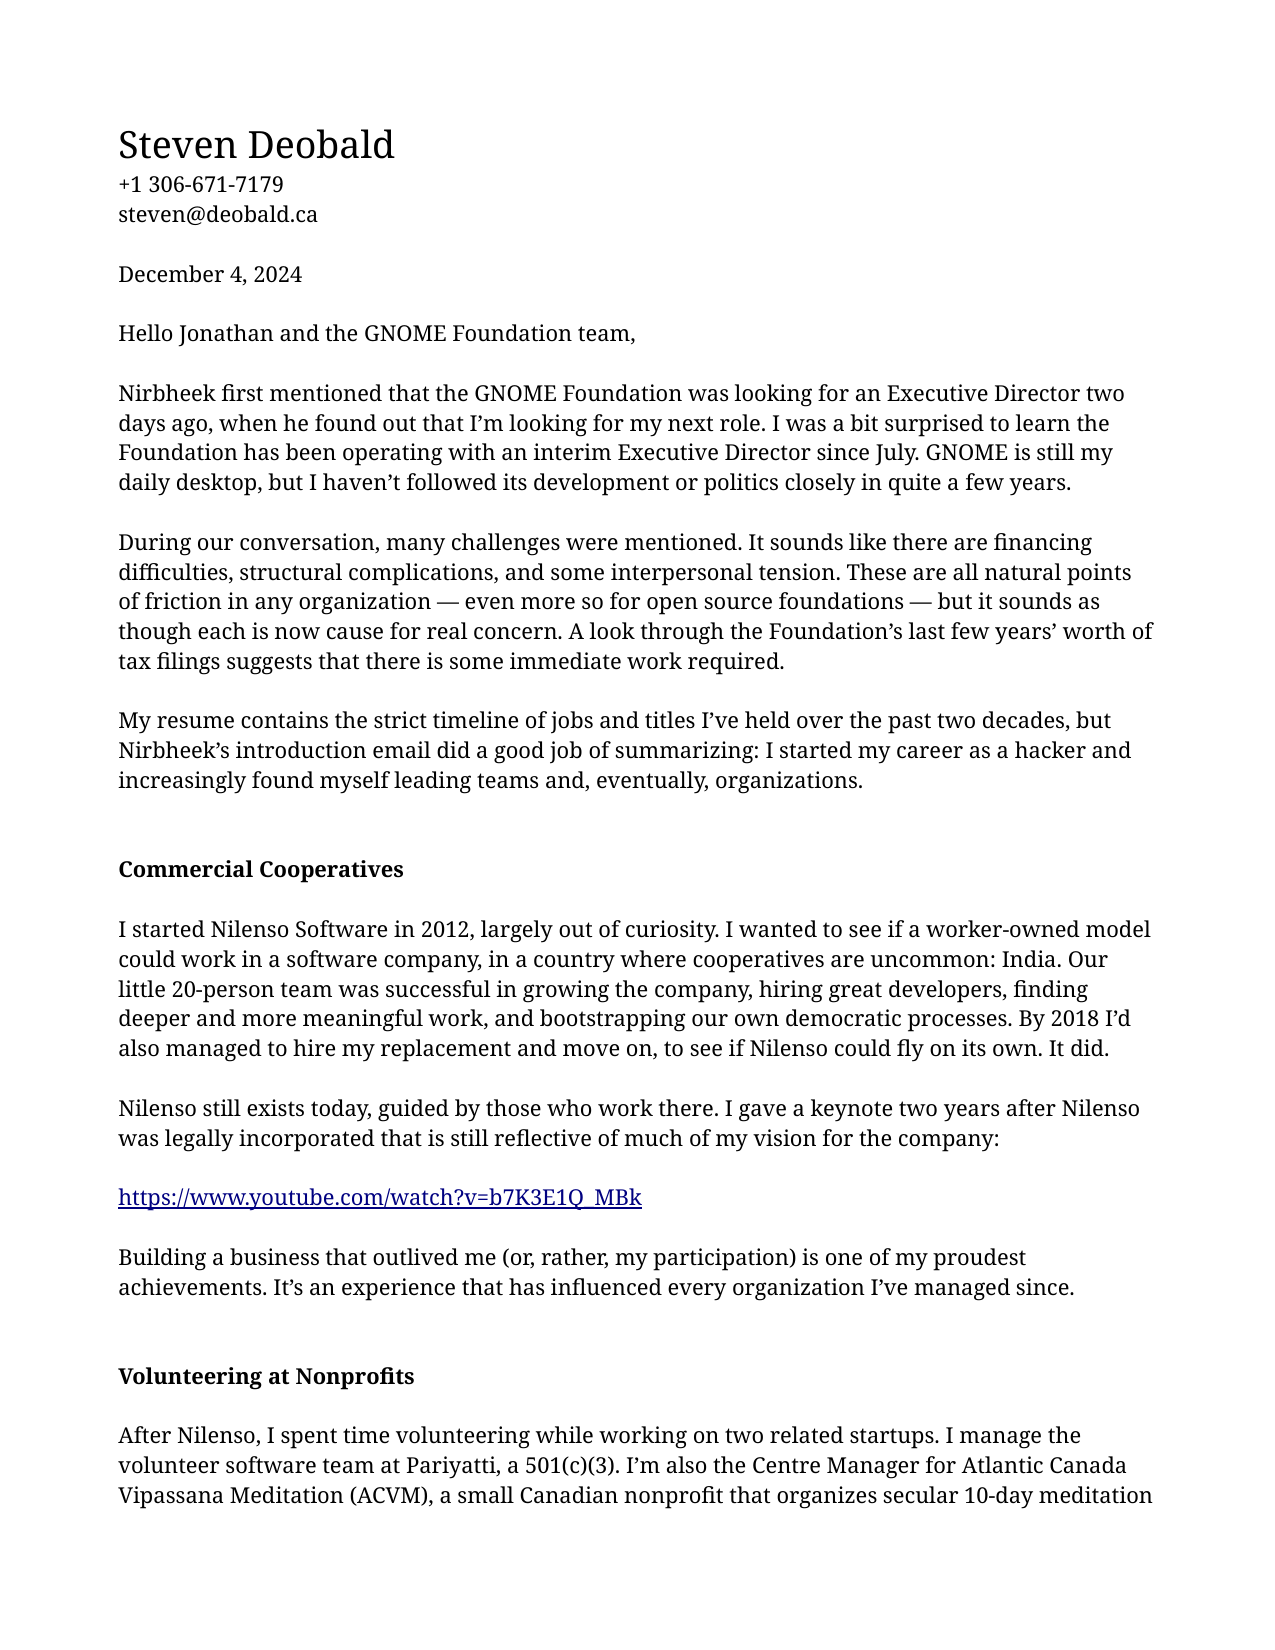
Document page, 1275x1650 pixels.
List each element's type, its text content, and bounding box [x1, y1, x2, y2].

text I started Nilenso Software in 2012, largely out of curiosity. I wanted to see if a worker-owned model could work in a software company, in a country where cooperatives are uncommon: India. Our little 20-person team was successful in growing the company, hiring great developers, finding deeper and more meaningful work, and bootstrapping our own democratic processes. By 2018 I’d also managed to hire my replacement and move on, to see if Nilenso could fly on its own. It did. [118, 914, 1157, 1063]
text December 4, 2024 [118, 258, 1157, 288]
text https://www.youtube.com/watch?v=b7K3E1Q_MBk [118, 1182, 1157, 1212]
text Hello Jonathan and the GNOME Foundation team, [118, 318, 1157, 348]
text Building a business that outlived me (or, rather, my participation) is one of my proudest achievements. It’s an experience that has influenced every organization I’ve managed since. [118, 1242, 1157, 1301]
text Steven Deobald [118, 118, 1157, 169]
text steven@deobald.ca [118, 199, 1157, 229]
text My resume contains the strict timeline of jobs and titles I’ve held over the past two decades, but Nirbheek’s introduction email did a good job of summarizing: I started my career as a hacker and increasingly found myself leading teams and, eventually, organizations. [118, 705, 1157, 795]
text During our conversation, many challenges were mentioned. It sounds like there are financing difficulties, structural complications, and some interpersonal tension. These are all natural points of friction in any organization — even more so for open source foundations — but it sounds as though each is now cause for real concern. A look through the Foundation’s last few years’ worth of tax filings suggests that there is some immediate work required. [118, 527, 1157, 676]
text Volunteering at Nonprofits [118, 1361, 1157, 1391]
text Nilenso still exists today, guided by those who work there. I gave a keynote two years after Nilenso was legally incorporated that is still reflective of much of my vision for the company: [118, 1093, 1157, 1152]
text +1 306-671-7179 [118, 169, 1157, 199]
text After Nilenso, I spent time volunteering while working on two related startups. I manage the volunteer software team at Pariyatti, a 501(c)(3). I’m also the Centre Manager for Atlantic Canada Vipassana Meditation (ACVM), a small Canadian nonprofit that organizes secular 10-day meditation [118, 1420, 1157, 1510]
text Nirbheek first mentioned that the GNOME Foundation was looking for an Executive Director two days ago, when he found out that I’m looking for my next role. I was a bit surprised to learn the Foundation has been operating with an interim Executive Director since July. GNOME is still my daily desktop, but I haven’t followed its development or politics closely in quite a few years. [118, 378, 1157, 497]
text Commercial Cooperatives [118, 854, 1157, 884]
